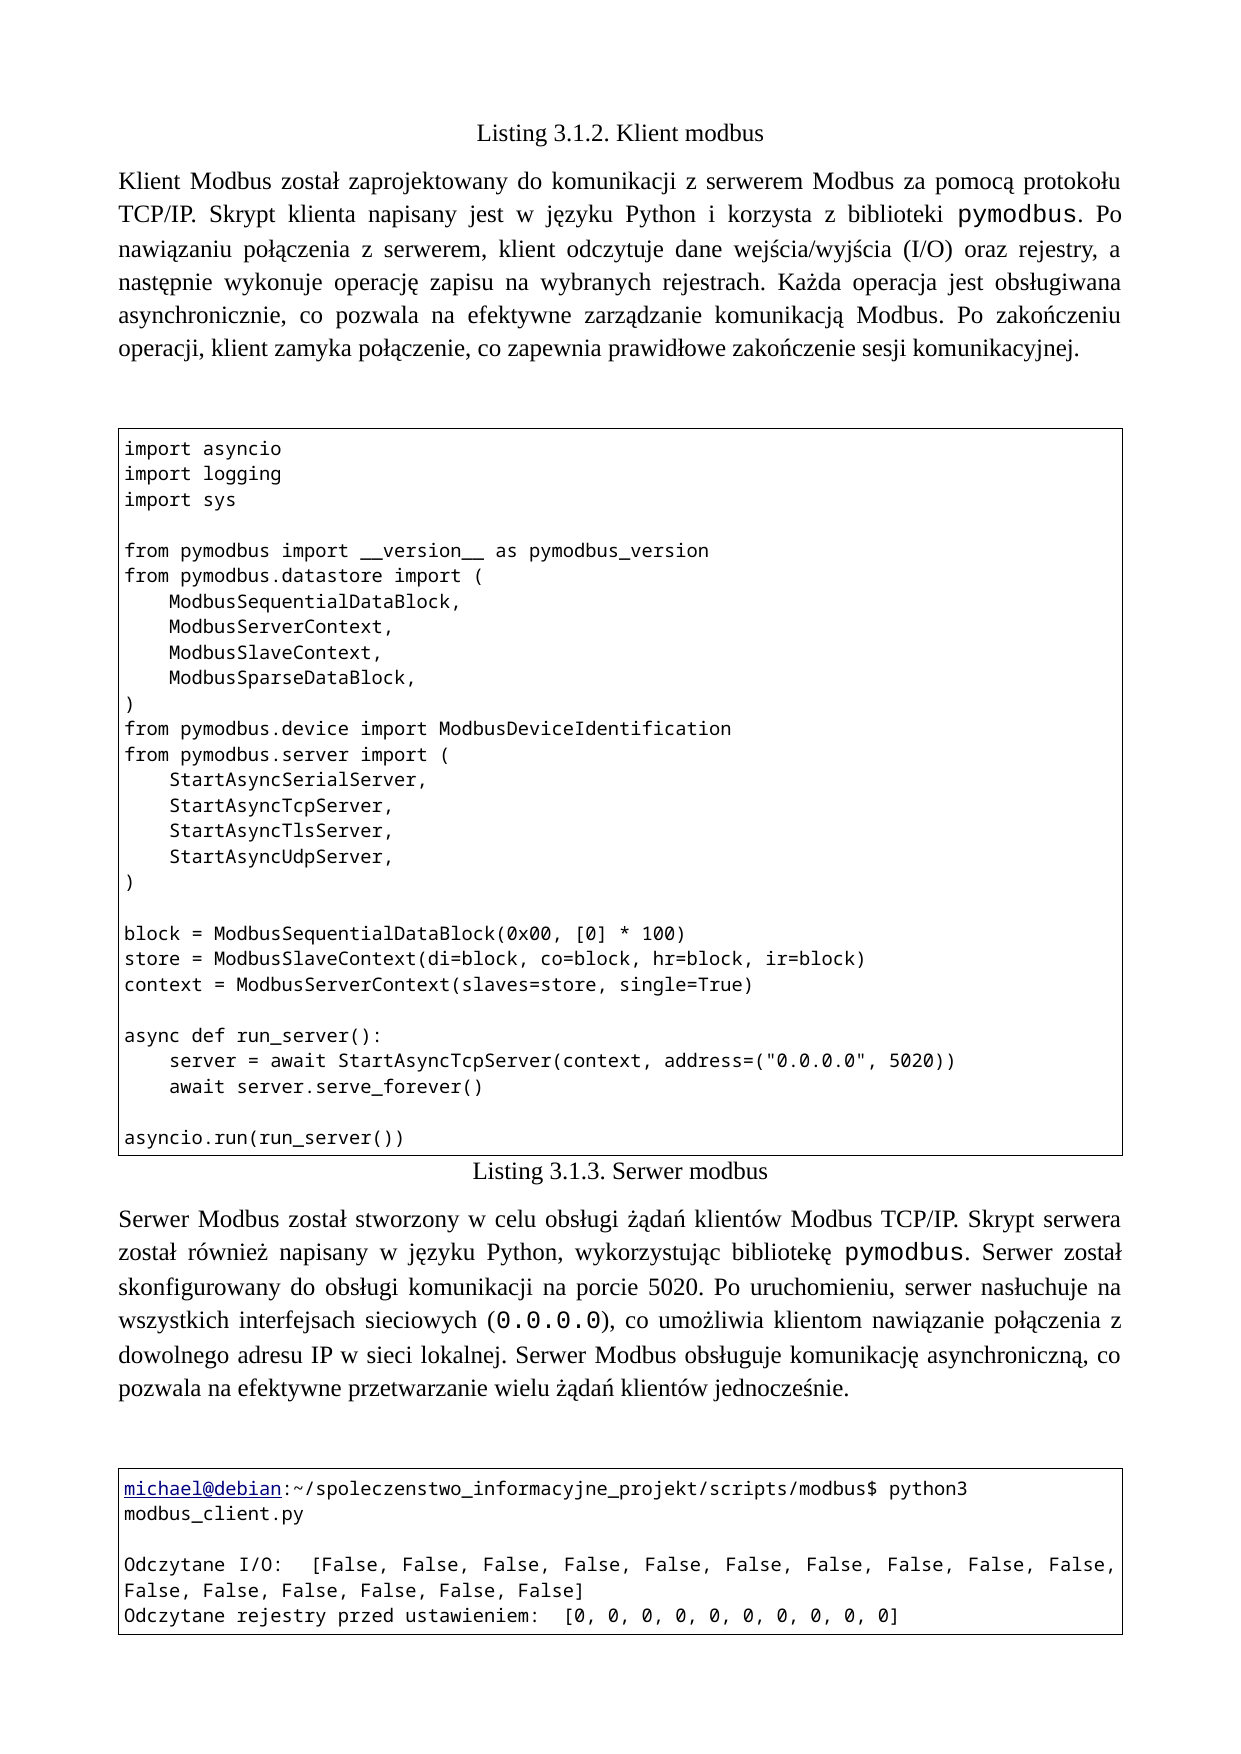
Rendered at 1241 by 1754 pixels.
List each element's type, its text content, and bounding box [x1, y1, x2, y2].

text Listing 3.1.3. Serwer modbus [118, 1156, 1122, 1185]
text Klient Modbus został zaprojektowany do komunikacji z serwerem Modbus za pomocą protokołu TCP/IP. Skrypt klienta napisany jest w języku Python i korzysta z biblioteki pymodbus. Po nawiązaniu połączenia z serwerem, klient odczytuje dane wejścia/wyjścia (I/O) oraz rejestry, a następnie wykonuje operację zapisu na wybranych rejestrach. Każda operacja jest obsługiwana asynchronicznie, co pozwala na efektywne zarządzanie komunikacją Modbus. Po zakończeniu operacji, klient zamyka połączenie, co zapewnia prawidłowe zakończenie sesji komunikacyjnej. [118, 166, 1122, 362]
table_header michael@debian:~/spoleczenstwo_informacyjne_projekt/scripts/modbus$ python3 modbus_client.py Odczytane I/O: [False, False, False, False, False, False, False, False, False, False, False, False, False, False, False, False] Odczytane rejestry przed ustawieniem: [0, 0, 0, 0, 0, 0, 0, 0, 0, 0] [119, 1469, 1122, 1634]
table_header import asyncio import logging import sys from pymodbus import __version__ as pymodbus_version from pymodbus.datastore import ( ModbusSequentialDataBlock, ModbusServerContext, ModbusSlaveContext, ModbusSparseDataBlock, ) from pymodbus.device import ModbusDeviceIdentification from pymodbus.server import ( StartAsyncSerialServer, StartAsyncTcpServer, StartAsyncTlsServer, StartAsyncUdpServer, ) block = ModbusSequentialDataBlock(0x00, [0] * 100) store = ModbusSlaveContext(di=block, co=block, hr=block, ir=block) context = ModbusServerContext(slaves=store, single=True) async def run_server(): server = await StartAsyncTcpServer(context, address=("0.0.0.0", 5020)) await server.serve_forever() asyncio.run(run_server()) [119, 429, 1122, 1155]
text Listing 3.1.2. Klient modbus [118, 118, 1122, 147]
text Serwer Modbus został stworzony w celu obsługi żądań klientów Modbus TCP/IP. Skrypt serwera został również napisany w języku Python, wykorzystując bibliotekę pymodbus. Serwer został skonfigurowany do obsługi komunikacji na porcie 5020. Po uruchomieniu, serwer nasłuchuje na wszystkich interfejsach sieciowych (0.0.0.0), co umożliwia klientom nawiązanie połączenia z dowolnego adresu IP w sieci lokalnej. Serwer Modbus obsługuje komunikację asynchroniczną, co pozwala na efektywne przetwarzanie wielu żądań klientów jednocześnie. [118, 1204, 1122, 1402]
